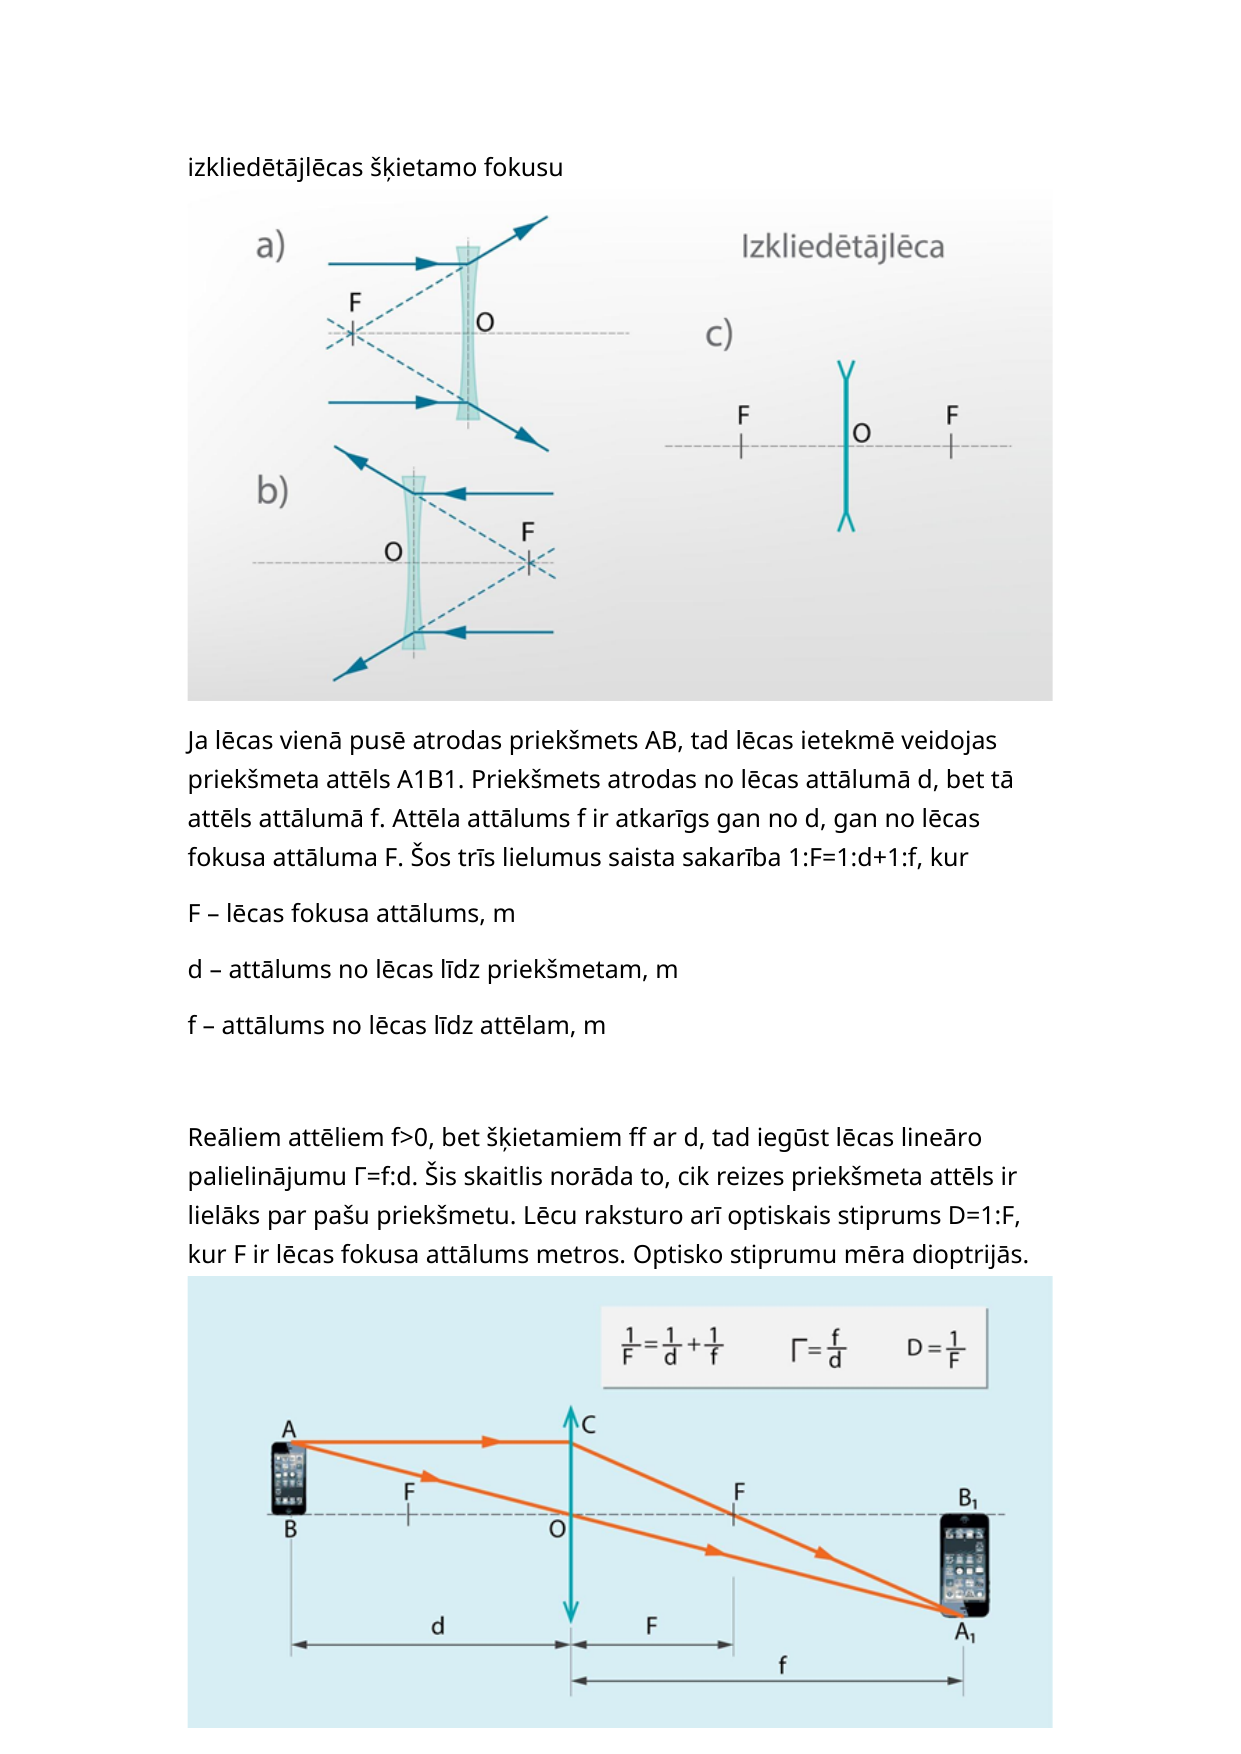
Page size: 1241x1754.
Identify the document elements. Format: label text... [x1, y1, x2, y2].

text Ja lēcas vienā pusē atrodas priekšmets AB, tad lēcas ietekmē veidojas priekšmeta attēls A1B1. Priekšmets atrodas no lēcas attālumā d, bet tā attēls attālumā f. Attēla attālums f ir atkarīgs gan no d, gan no lēcas fokusa attāluma F. Šos trīs lielumus saista sakarība 1:F=1:d+1:f, kur [187, 723, 1053, 874]
text izkliedētājlēcas šķietamo fokusu [187, 150, 1053, 189]
text F – lēcas fokusa attālums, m [187, 896, 1053, 930]
text Reāliem attēliem f>0, bet šķietamiem ff ar d, tad iegūst lēcas lineāro palielinājumu Г=f:d. Šis skaitlis norāda to, cik reizes priekšmeta attēls ir lielāks par pašu priekšmetu. Lēcu raksturo arī optiskais stiprums D=1:F, kur F ir lēcas fokusa attālums metros. Optisko stiprumu mēra dioptrijās. [187, 1119, 1053, 1276]
text f – attālums no lēcas līdz attēlam, m [187, 1008, 1053, 1042]
text d – attālums no lēcas līdz priekšmetam, m [187, 952, 1053, 986]
